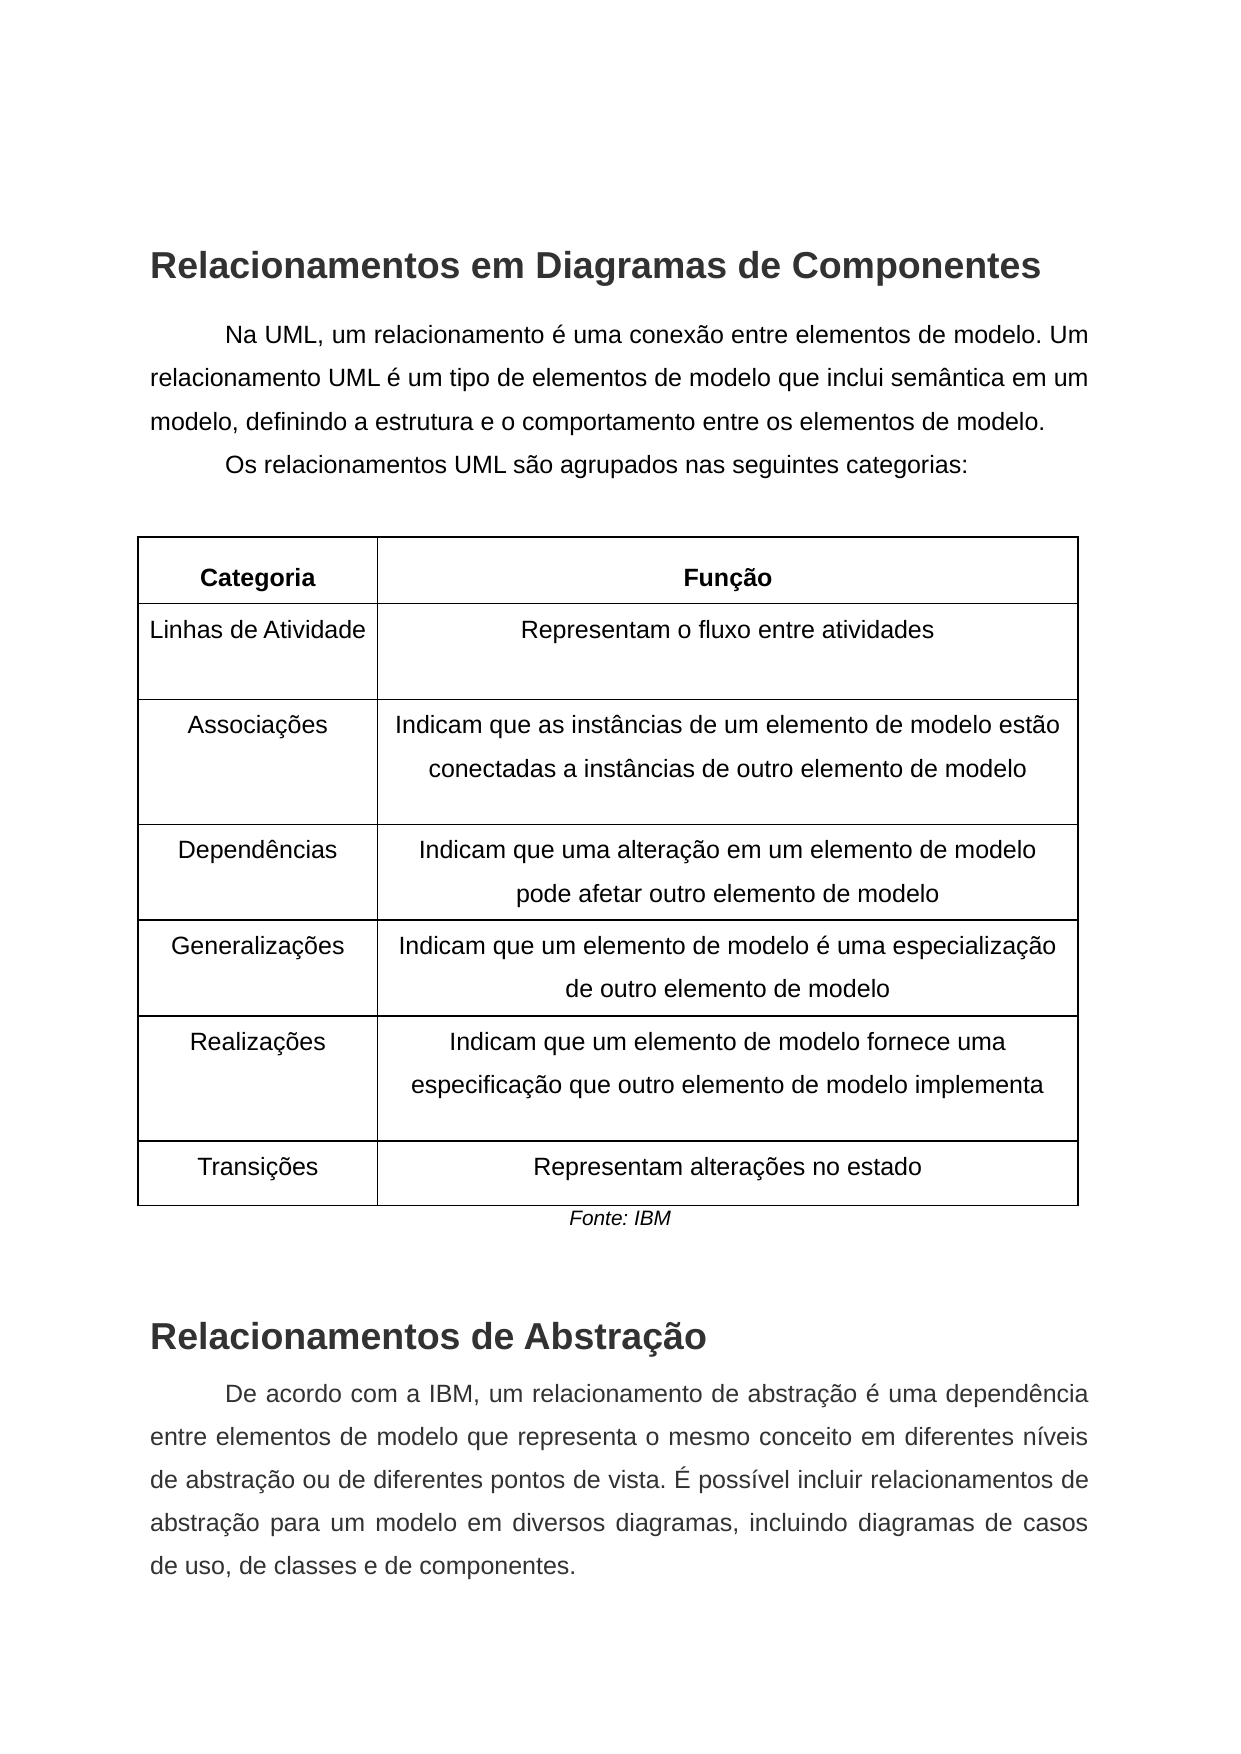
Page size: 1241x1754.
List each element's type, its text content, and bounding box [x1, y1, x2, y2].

table_cell Transições [139, 1142, 377, 1205]
text De acordo com a IBM, um relacionamento de abstração é uma dependência entre elementos de modelo que representa o mesmo conceito em diferentes níveis de abstração ou de diferentes pontos de vista. É possível incluir relacionamentos de abstração para um modelo em diversos diagramas, incluindo diagramas de casos de uso, de classes e de componentes. [150, 1379, 1090, 1580]
text Relacionamentos de Abstração [150, 1314, 1090, 1357]
text Na UML, um relacionamento é uma conexão entre elementos de modelo. Um relacionamento UML é um tipo de elementos de modelo que inclui semântica em um modelo, definindo a estrutura e o comportamento entre os elementos de modelo. [150, 320, 1090, 435]
table_cell Indicam que um elemento de modelo fornece uma especificação que outro elemento de modelo implementa [378, 1017, 1077, 1140]
table_cell Indicam que um elemento de modelo é uma especialização de outro elemento de modelo [378, 921, 1077, 1015]
table_cell Dependências [139, 825, 377, 919]
table_cell Representam o fluxo entre atividades [378, 604, 1077, 698]
text Fonte: IBM [150, 1206, 1090, 1230]
table_cell Generalizações [139, 921, 377, 1015]
table_cell Realizações [139, 1017, 377, 1140]
table_cell Indicam que uma alteração em um elemento de modelo pode afetar outro elemento de modelo [378, 825, 1077, 919]
subtitle Relacionamentos em Diagramas de Componentes [150, 243, 1090, 286]
table_header Função [378, 538, 1077, 603]
table_cell Linhas de Atividade [139, 604, 377, 698]
table_cell Associações [139, 700, 377, 823]
table_header Categoria [139, 538, 377, 603]
table_cell Representam alterações no estado [378, 1142, 1077, 1205]
text Os relacionamentos UML são agrupados nas seguintes categorias: [150, 450, 1090, 478]
table_cell Indicam que as instâncias de um elemento de modelo estão conectadas a instâncias de outro elemento de modelo [378, 700, 1077, 823]
